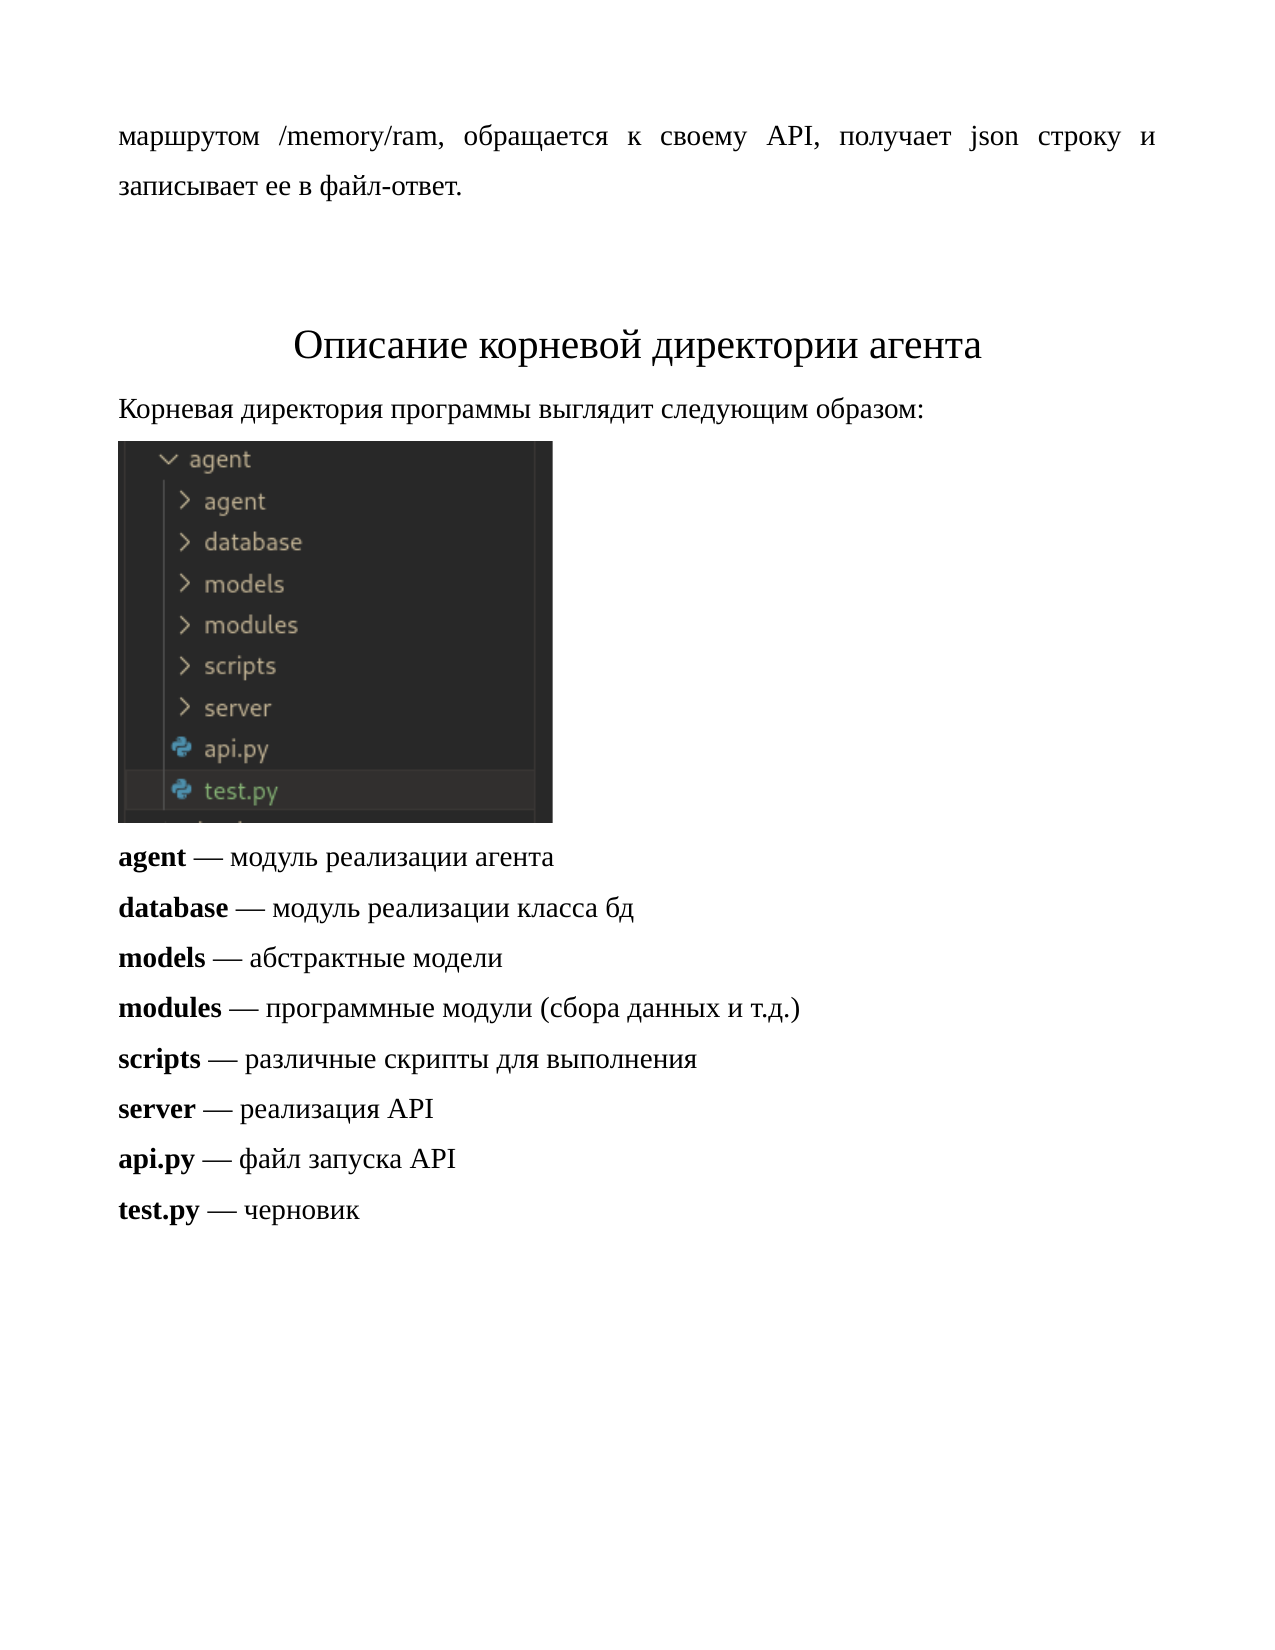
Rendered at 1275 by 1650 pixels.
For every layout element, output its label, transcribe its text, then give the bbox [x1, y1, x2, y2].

text маршрутом /memory/ram, обращается к своему API, получает json строку и записывает ее в файл-ответ. [118, 118, 1157, 202]
text models — абстрактные модели [118, 940, 1157, 974]
text scripts — различные скрипты для выполнения [118, 1041, 1157, 1074]
text agent — модуль реализации агента [118, 839, 1157, 873]
text server — реализация API [118, 1091, 1157, 1125]
text database — модуль реализации класса бд [118, 890, 1157, 923]
picture [118, 441, 553, 823]
text api.py — файл запуска API [118, 1141, 1157, 1175]
text test.py — черновик [118, 1192, 1157, 1225]
text modules — программные модули (сбора данных и т.д.) [118, 991, 1157, 1024]
text Описание корневой директории агента [118, 319, 1157, 367]
text Корневая директория программы выглядит следующим образом: [118, 391, 1157, 425]
